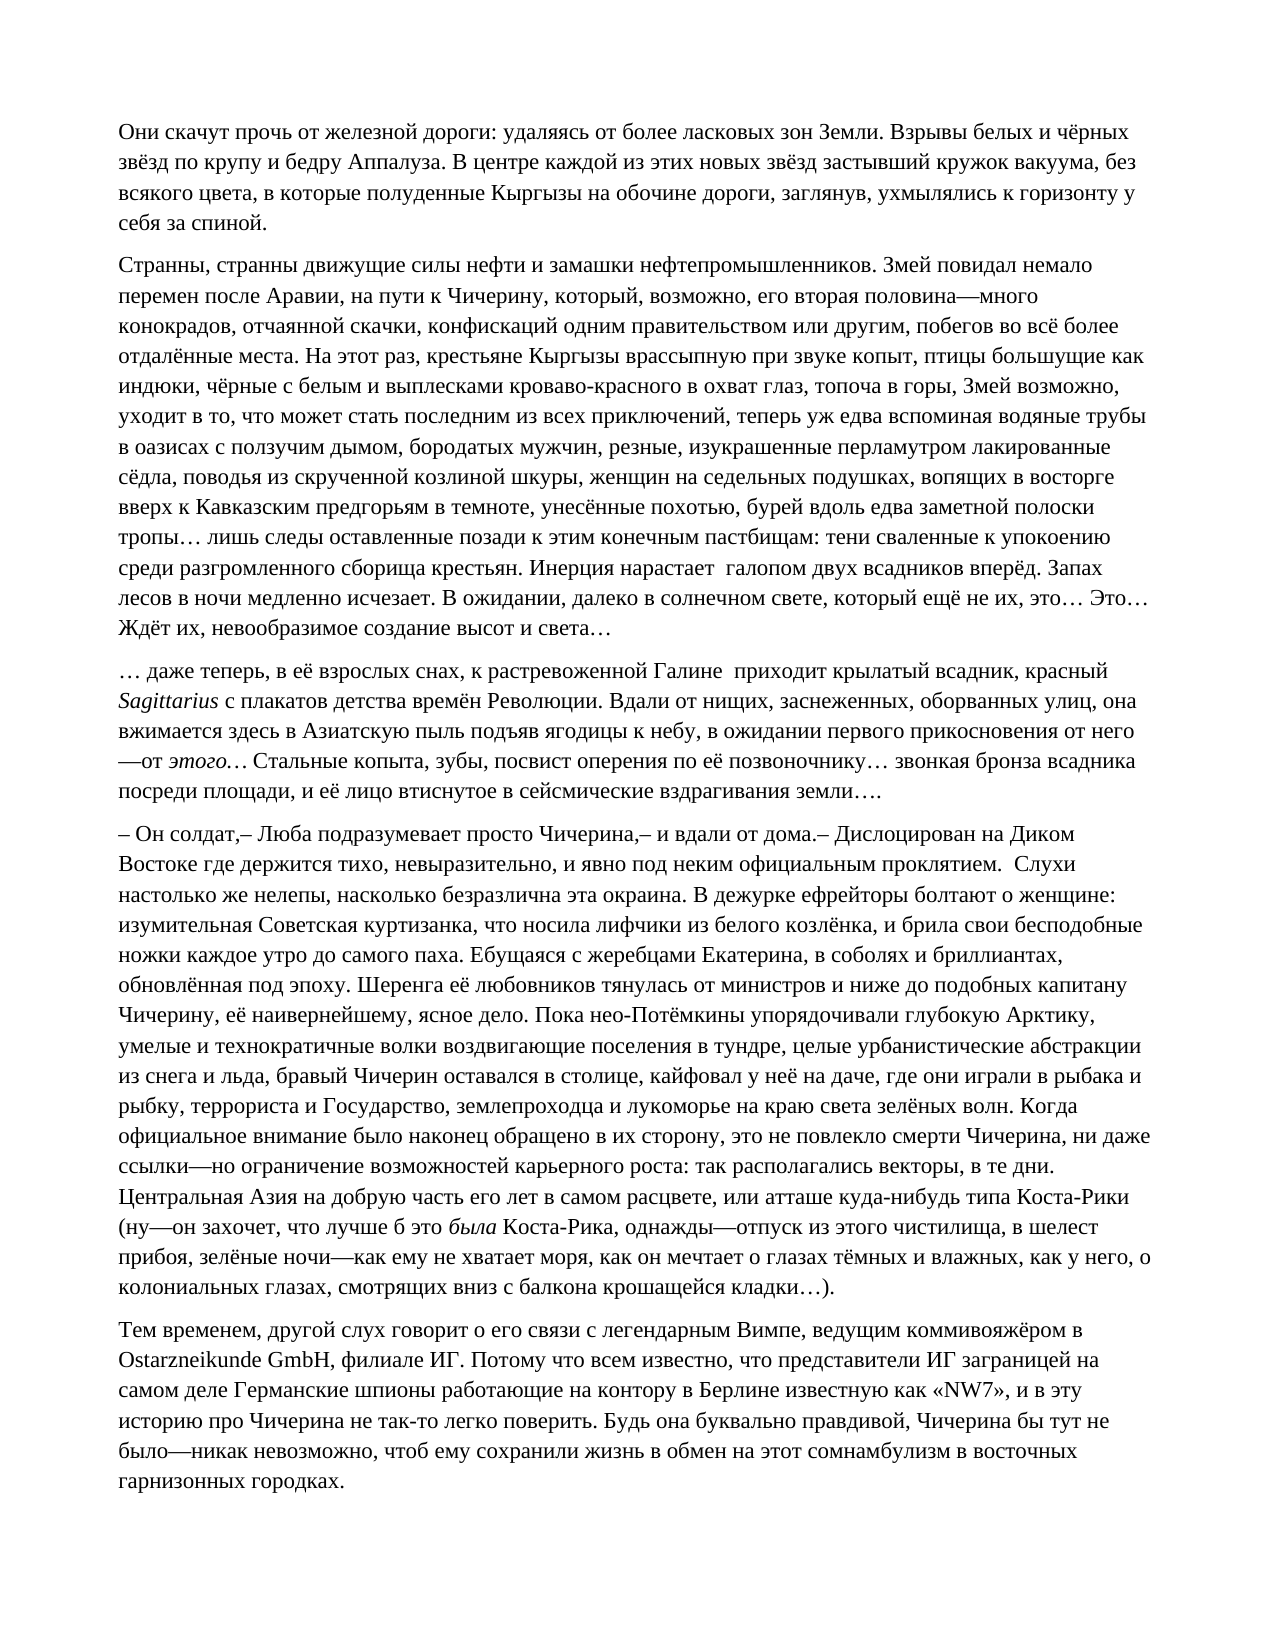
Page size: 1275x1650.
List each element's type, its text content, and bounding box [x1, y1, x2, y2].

text Странны, странны движущие силы нефти и замашки нефтепромышленников. Змей повидал немало перемен после Аравии, на пути к Чичерину, который, возможно, его вторая половина—много конокрадов, отчаянной скачки, конфискаций одним правительством или другим, побегов во всё более отдалённые места. На этот раз, крестьяне Кыргызы врассыпную при звуке копыт, птицы большущие как индюки, чёрные с белым и выплесками кроваво-красного в охват глаз, топоча в горы, Змей возможно, уходит в то, что может стать последним из всех приключений, теперь уж едва вспоминая водяные трубы в оазисах с ползучим дымом, бородатых мужчин, резные, изукрашенные перламутром лакированные сёдла, поводья из скрученной козлиной шкуры, женщин на седельных подушках, вопящих в восторге вверх к Кавказским предгорьям в темноте, унесённые похотью, бурей вдоль едва заметной полоски тропы… лишь следы оставленные позади к этим конечным пастбищам: тени сваленные к упокоению среди разгромленного сборища крестьян. Инерция нарастает галопом двух всадников вперёд. Запах лесов в ночи медленно исчезает. В ожидании, далеко в солнечном свете, который ещё не их, это… Это… Ждёт их, невообразимое создание высот и света… [118, 251, 1157, 640]
text Тем временем, другой слух говорит о его связи с легендарным Вимпе, ведущим коммивояжёром в Ostarzneikunde GmbH, филиале ИГ. Потому что всем известно, что представители ИГ заграницей на самом деле Германские шпионы работающие на контору в Берлине известную как «NW7», и в эту историю про Чичерина не так-то легко поверить. Будь она буквально правдивой, Чичерина бы тут не было—никак невозможно, чтоб ему сохранили жизнь в обмен на этот сомнамбулизм в восточных гарнизонных городках. [118, 1316, 1157, 1493]
text – Он солдат,– Люба подразумевает просто Чичерина,– и вдали от дома.– Дислоцирован на Диком Востоке где держится тихо, невыразительно, и явно под неким официальным проклятием. Слухи настолько же нелепы, насколько безразлична эта окраина. В дежурке ефрейторы болтают о женщине: изумительная Советская куртизанка, что носила лифчики из белого козлёнка, и брила свои бесподобные ножки каждое утро до самого паха. Ебущаяся с жеребцами Екатерина, в соболях и бриллиантах, обновлённая под эпоху. Шеренга её любовников тянулась от министров и ниже до подобных капитану Чичерину, её наивернейшему, ясное дело. Пока нео-Потёмкины упорядочивали глубокую Арктику, умелые и технократичные волки воздвигающие поселения в тундре, целые урбанистические абстракции из снега и льда, бравый Чичерин оставался в столице, кайфовал у неё на даче, где они играли в рыбака и рыбку, террориста и Государство, землепроходца и лукоморье на краю света зелёных волн. Когда официальное внимание было наконец обращено в их сторону, это не повлекло смерти Чичерина, ни даже ссылки—но ограничение возможностей карьерного роста: так располагались векторы, в те дни. Центральная Азия на добрую часть его лет в самом расцвете, или атташе куда-нибудь типа Коста-Рики (ну—он захочет, что лучше б это была Коста-Рика, однажды—отпуск из этого чистилища, в шелест прибоя, зелёные ночи—как ему не хватает моря, как он мечтает о глазах тёмных и влажных, как у него, о колониальных глазах, смотрящих вниз с балкона крошащейся кладки…). [118, 820, 1157, 1300]
text Они скачут прочь от железной дороги: удаляясь от более ласковых зон Земли. Взрывы белых и чёрных звёзд по крупу и бедру Аппалуза. В центре каждой из этих новых звёзд застывший кружок вакуума, без всякого цвета, в которые полуденные Кыргызы на обочине дороги, заглянув, ухмылялись к горизонту у себя за спиной. [118, 118, 1157, 235]
text … даже теперь, в её взрослых снах, к растревоженной Галине приходит крылатый всадник, красный Sagittarius с плакатов детства времён Революции. Вдали от нищих, заснеженных, оборванных улиц, она вжимается здесь в Азиатскую пыль подъяв ягодицы к небу, в ожидании первого прикосновения от него—от этого… Стальные копыта, зубы, посвист оперения по её позвоночнику… звонкая бронза всадника посреди площади, и её лицо втиснутое в сейсмические вздрагивания земли…. [118, 657, 1157, 804]
